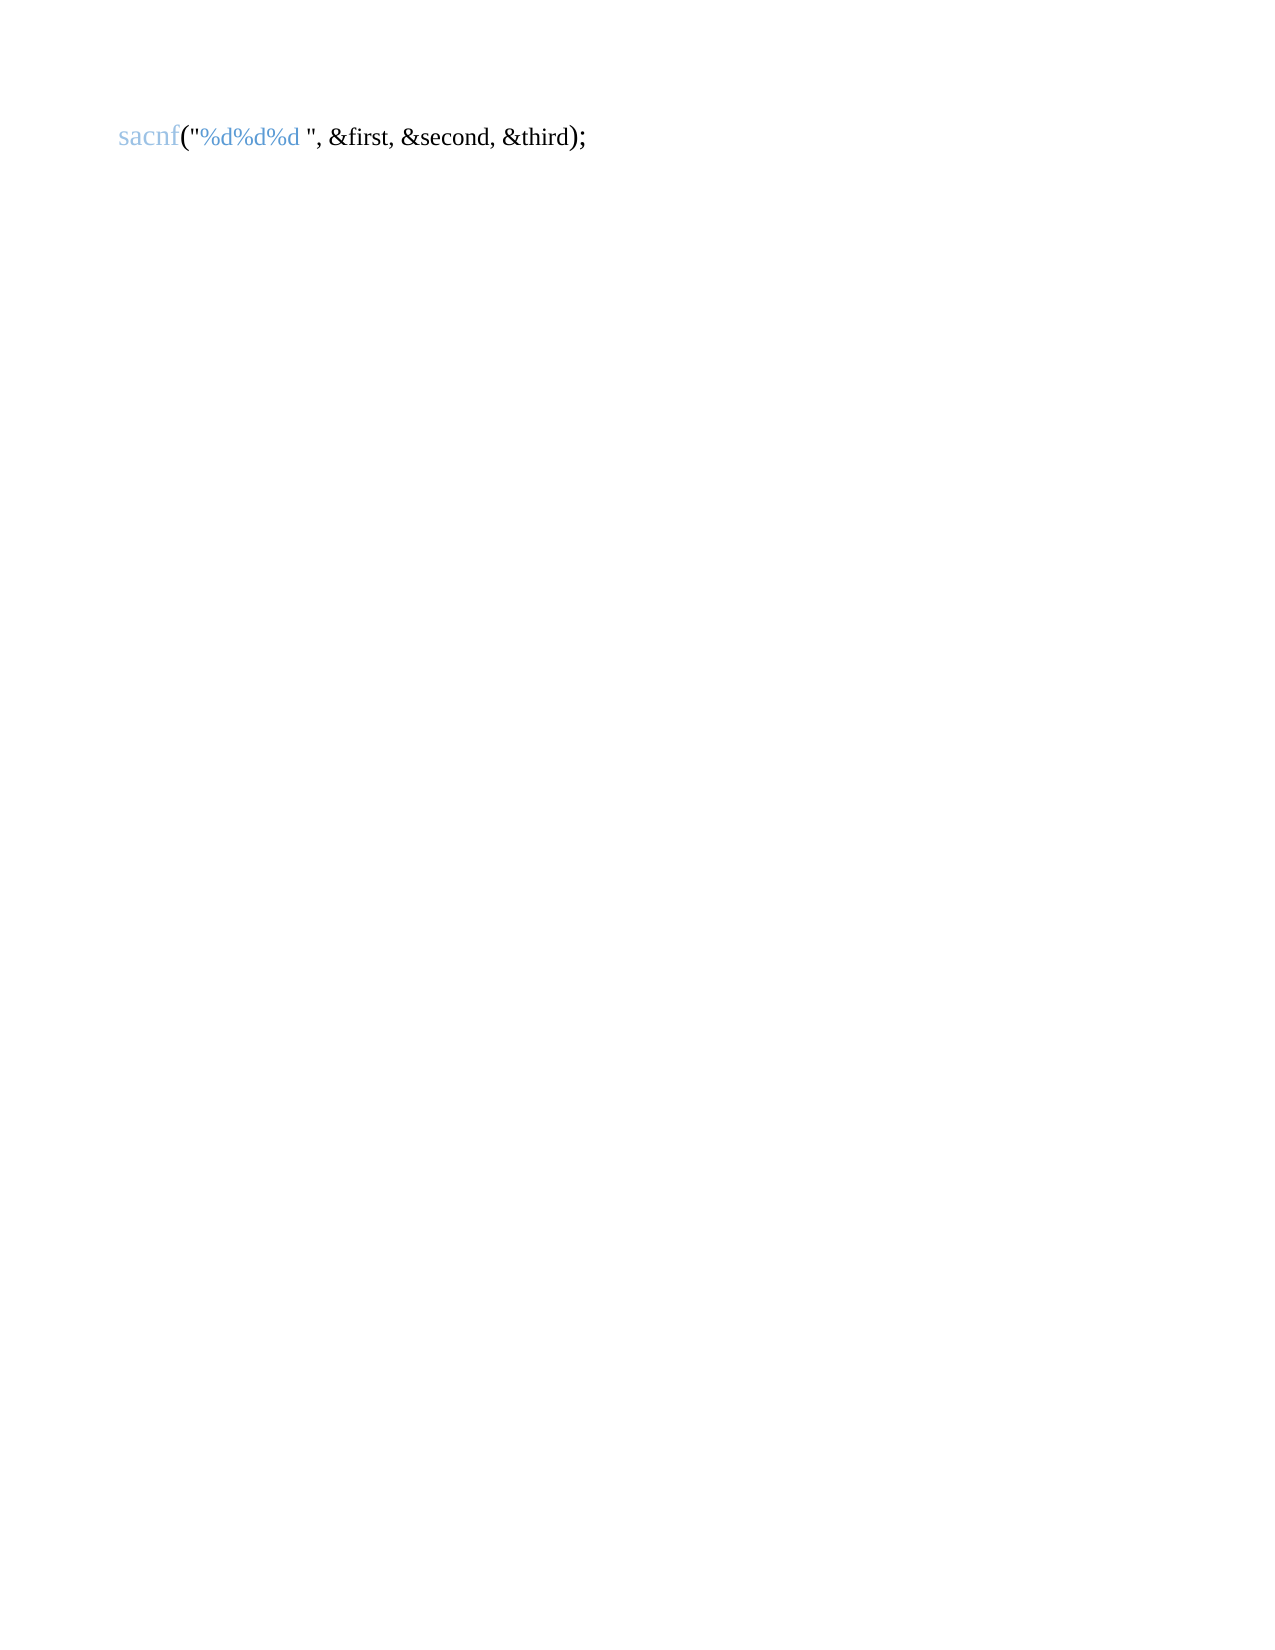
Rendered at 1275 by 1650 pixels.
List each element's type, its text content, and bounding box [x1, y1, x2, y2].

text sacnf("%d%d%d ", &first, &second, &third); [118, 118, 1157, 152]
